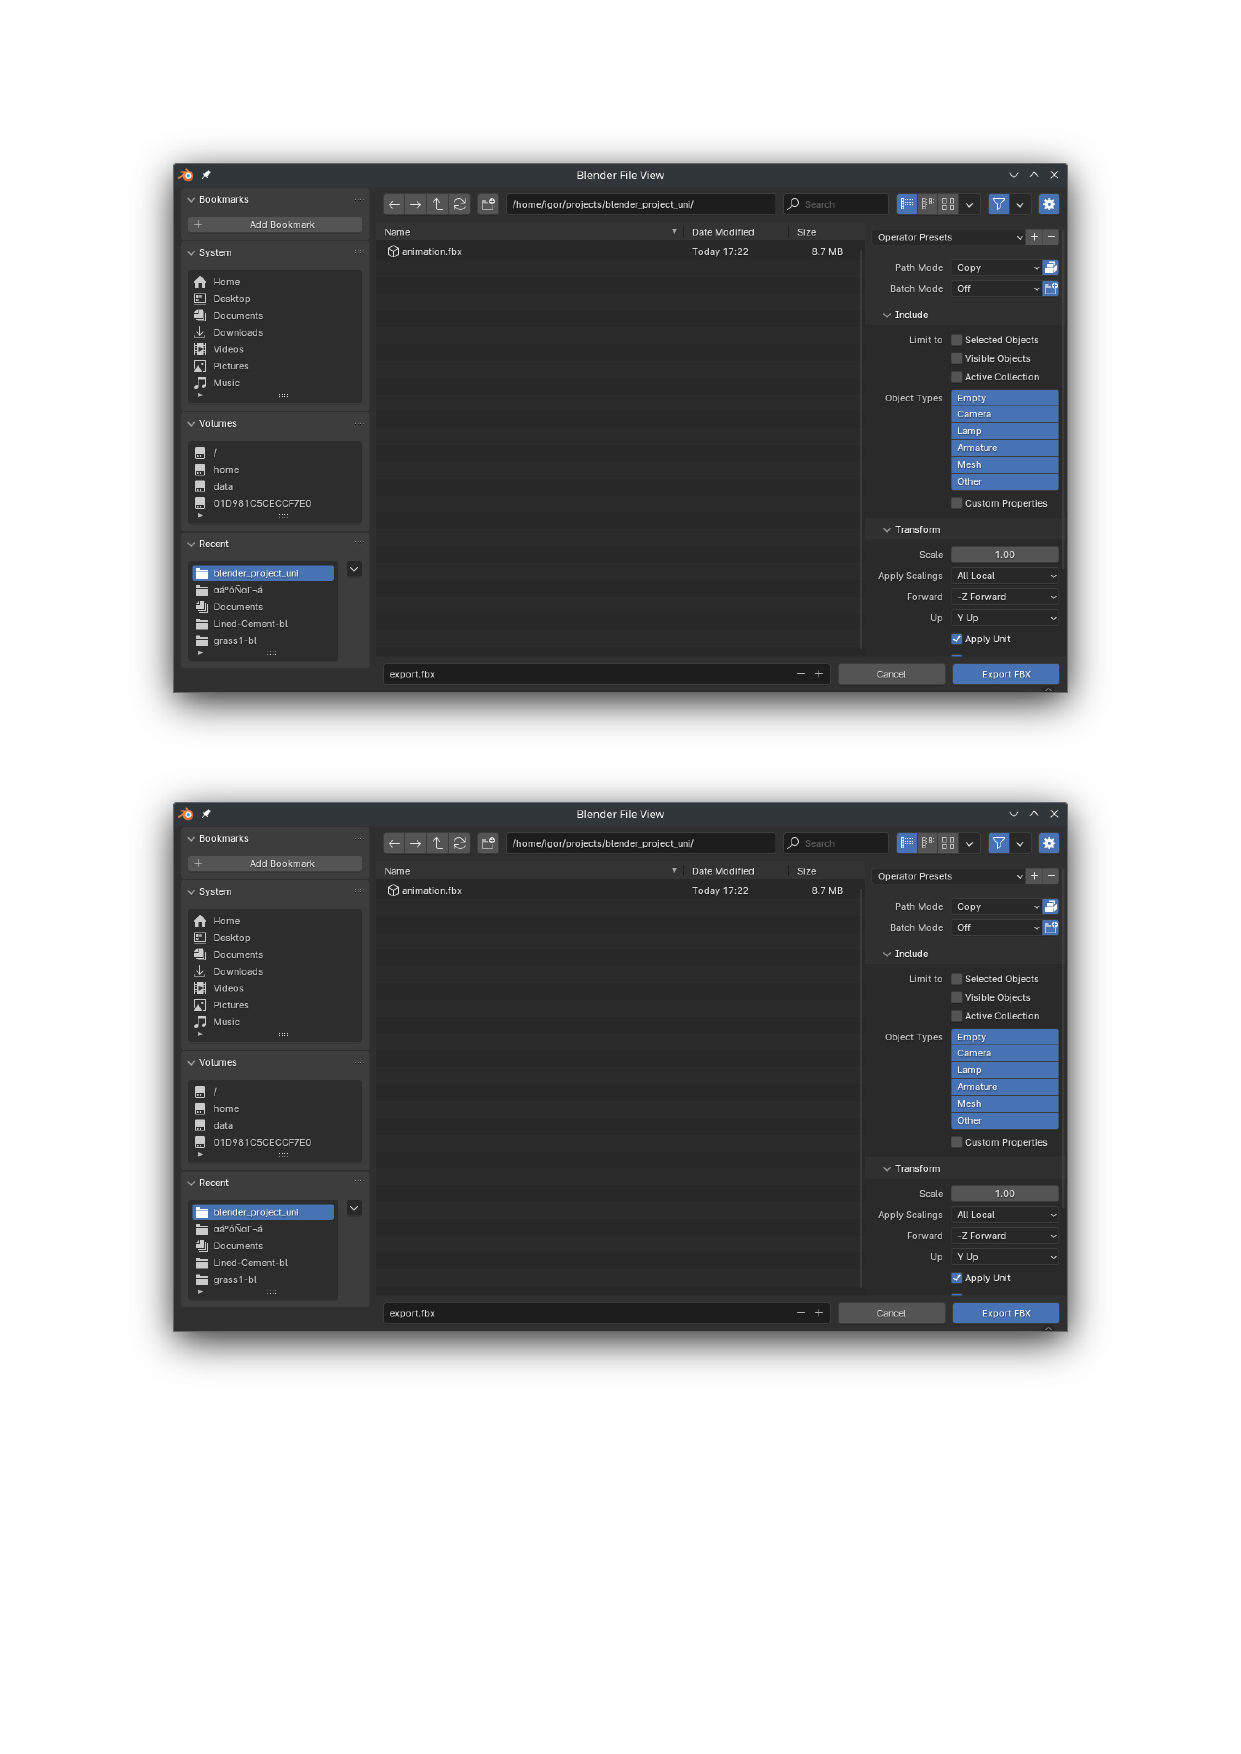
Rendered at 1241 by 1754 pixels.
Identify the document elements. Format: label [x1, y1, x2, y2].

picture [118, 118, 1123, 1397]
